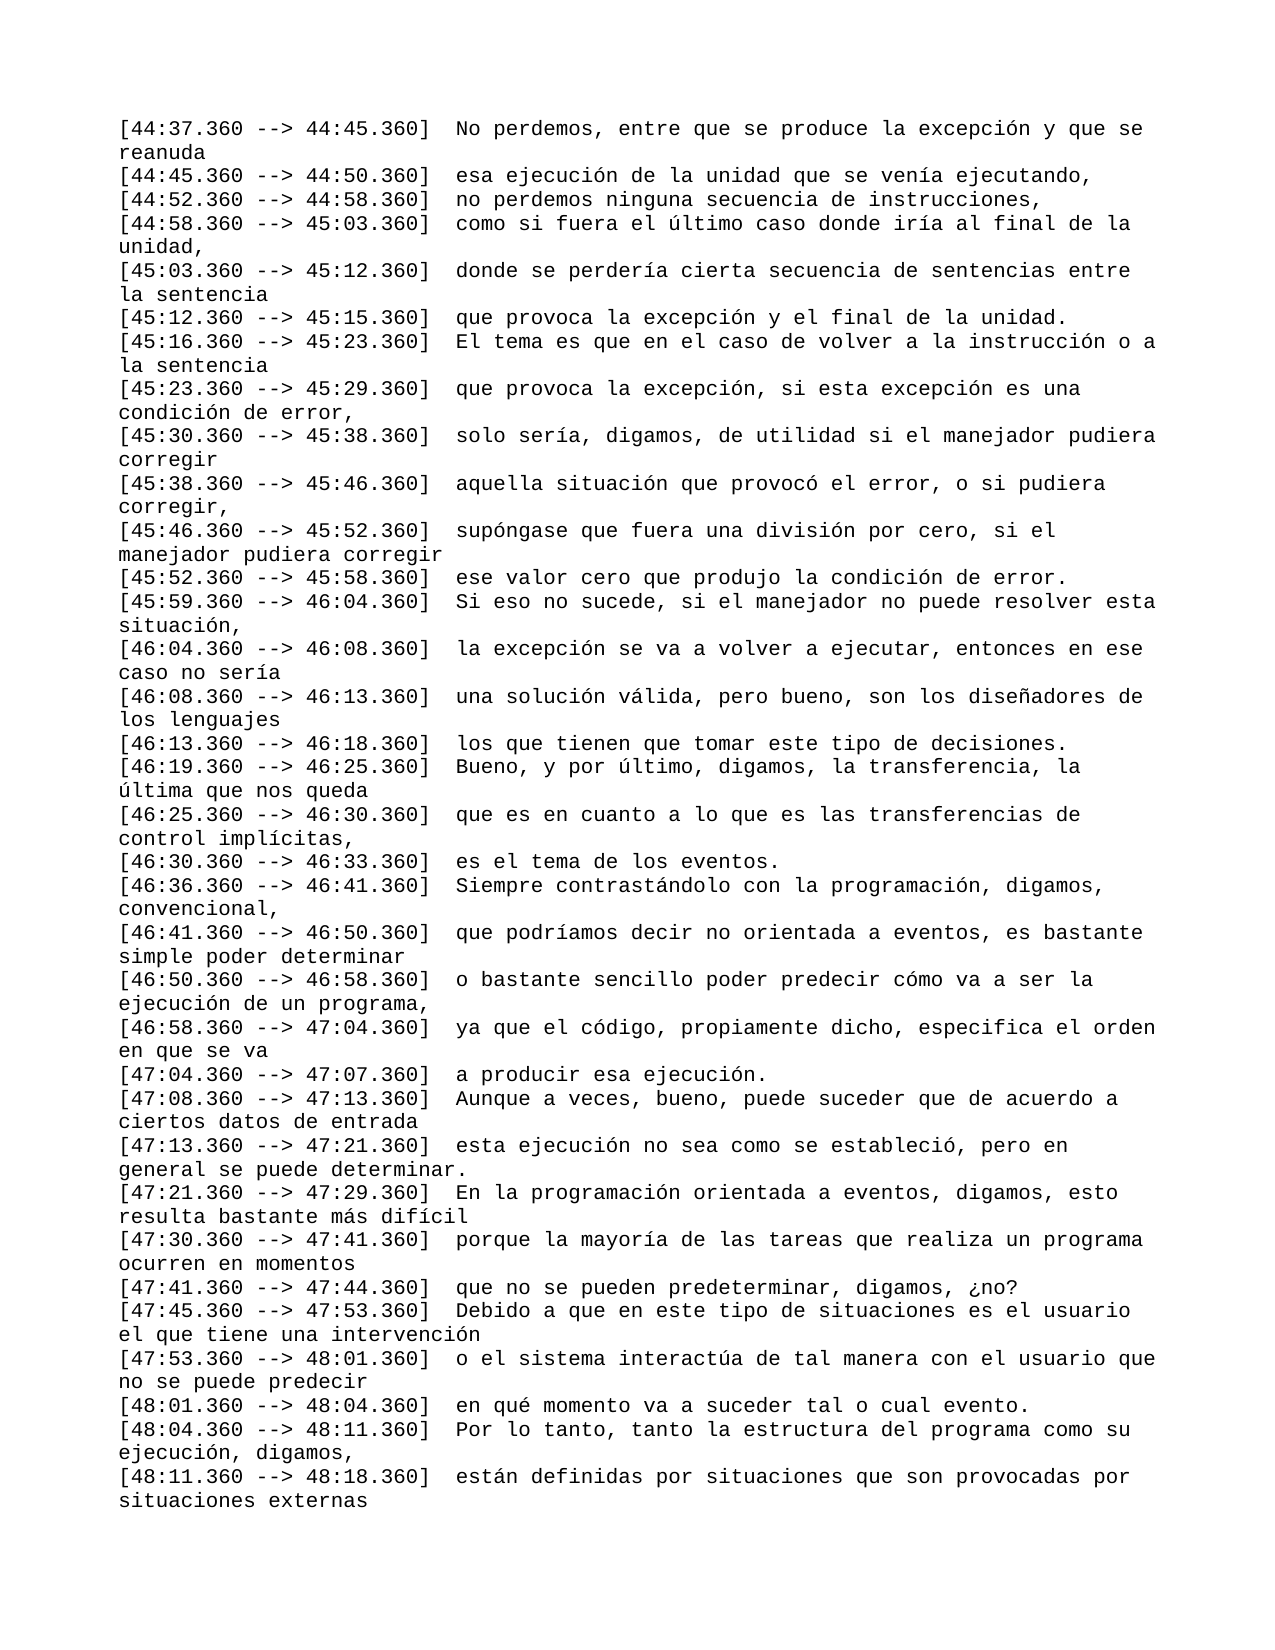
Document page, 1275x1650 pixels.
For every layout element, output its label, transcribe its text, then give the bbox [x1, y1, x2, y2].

text [46:25.360 --> 46:30.360] que es en cuanto a lo que es las transferencias de control implícitas, [118, 804, 1157, 851]
text [47:30.360 --> 47:41.360] porque la mayoría de las tareas que realiza un programa ocurren en momentos [118, 1229, 1157, 1277]
text [46:58.360 --> 47:04.360] ya que el código, propiamente dicho, especifica el orden en que se va [118, 1017, 1157, 1064]
text [46:41.360 --> 46:50.360] que podríamos decir no orientada a eventos, es bastante simple poder determinar [118, 922, 1157, 969]
text [47:08.360 --> 47:13.360] Aunque a veces, bueno, puede suceder que de acuerdo a ciertos datos de entrada [118, 1088, 1157, 1135]
text [46:36.360 --> 46:41.360] Siempre contrastándolo con la programación, digamos, convencional, [118, 875, 1157, 922]
text [47:45.360 --> 47:53.360] Debido a que en este tipo de situaciones es el usuario el que tiene una intervención [118, 1300, 1157, 1348]
text [47:53.360 --> 48:01.360] o el sistema interactúa de tal manera con el usuario que no se puede predecir [118, 1348, 1157, 1395]
text [45:52.360 --> 45:58.360] ese valor cero que produjo la condición de error. [118, 567, 1157, 591]
text [48:04.360 --> 48:11.360] Por lo tanto, tanto la estructura del programa como su ejecución, digamos, [118, 1419, 1157, 1466]
text [45:16.360 --> 45:23.360] El tema es que en el caso de volver a la instrucción o a la sentencia [118, 331, 1157, 378]
text [47:21.360 --> 47:29.360] En la programación orientada a eventos, digamos, esto resulta bastante más difícil [118, 1182, 1157, 1229]
text [45:23.360 --> 45:29.360] que provoca la excepción, si esta excepción es una condición de error, [118, 378, 1157, 426]
text [46:13.360 --> 46:18.360] los que tienen que tomar este tipo de decisiones. [118, 733, 1157, 757]
text [45:12.360 --> 45:15.360] que provoca la excepción y el final de la unidad. [118, 307, 1157, 331]
text [45:30.360 --> 45:38.360] solo sería, digamos, de utilidad si el manejador pudiera corregir [118, 426, 1157, 473]
text [47:41.360 --> 47:44.360] que no se pueden predeterminar, digamos, ¿no? [118, 1277, 1157, 1300]
text [46:19.360 --> 46:25.360] Bueno, y por último, digamos, la transferencia, la última que nos queda [118, 757, 1157, 804]
text [45:03.360 --> 45:12.360] donde se perdería cierta secuencia de sentencias entre la sentencia [118, 260, 1157, 307]
text [44:45.360 --> 44:50.360] esa ejecución de la unidad que se venía ejecutando, [118, 165, 1157, 189]
text [44:37.360 --> 44:45.360] No perdemos, entre que se produce la excepción y que se reanuda [118, 118, 1157, 165]
text [47:04.360 --> 47:07.360] a producir esa ejecución. [118, 1064, 1157, 1088]
text [46:30.360 --> 46:33.360] es el tema de los eventos. [118, 851, 1157, 875]
text [45:46.360 --> 45:52.360] supóngase que fuera una división por cero, si el manejador pudiera corregir [118, 520, 1157, 567]
text [45:38.360 --> 45:46.360] aquella situación que provocó el error, o si pudiera corregir, [118, 473, 1157, 520]
text [44:52.360 --> 44:58.360] no perdemos ninguna secuencia de instrucciones, [118, 189, 1157, 213]
text [46:08.360 --> 46:13.360] una solución válida, pero bueno, son los diseñadores de los lenguajes [118, 686, 1157, 733]
text [46:04.360 --> 46:08.360] la excepción se va a volver a ejecutar, entonces en ese caso no sería [118, 638, 1157, 686]
text [44:58.360 --> 45:03.360] como si fuera el último caso donde iría al final de la unidad, [118, 213, 1157, 260]
text [45:59.360 --> 46:04.360] Si eso no sucede, si el manejador no puede resolver esta situación, [118, 591, 1157, 638]
text [48:01.360 --> 48:04.360] en qué momento va a suceder tal o cual evento. [118, 1395, 1157, 1419]
text [47:13.360 --> 47:21.360] esta ejecución no sea como se estableció, pero en general se puede determinar. [118, 1135, 1157, 1182]
text [48:11.360 --> 48:18.360] están definidas por situaciones que son provocadas por situaciones externas [118, 1466, 1157, 1513]
text [46:50.360 --> 46:58.360] o bastante sencillo poder predecir cómo va a ser la ejecución de un programa, [118, 969, 1157, 1017]
